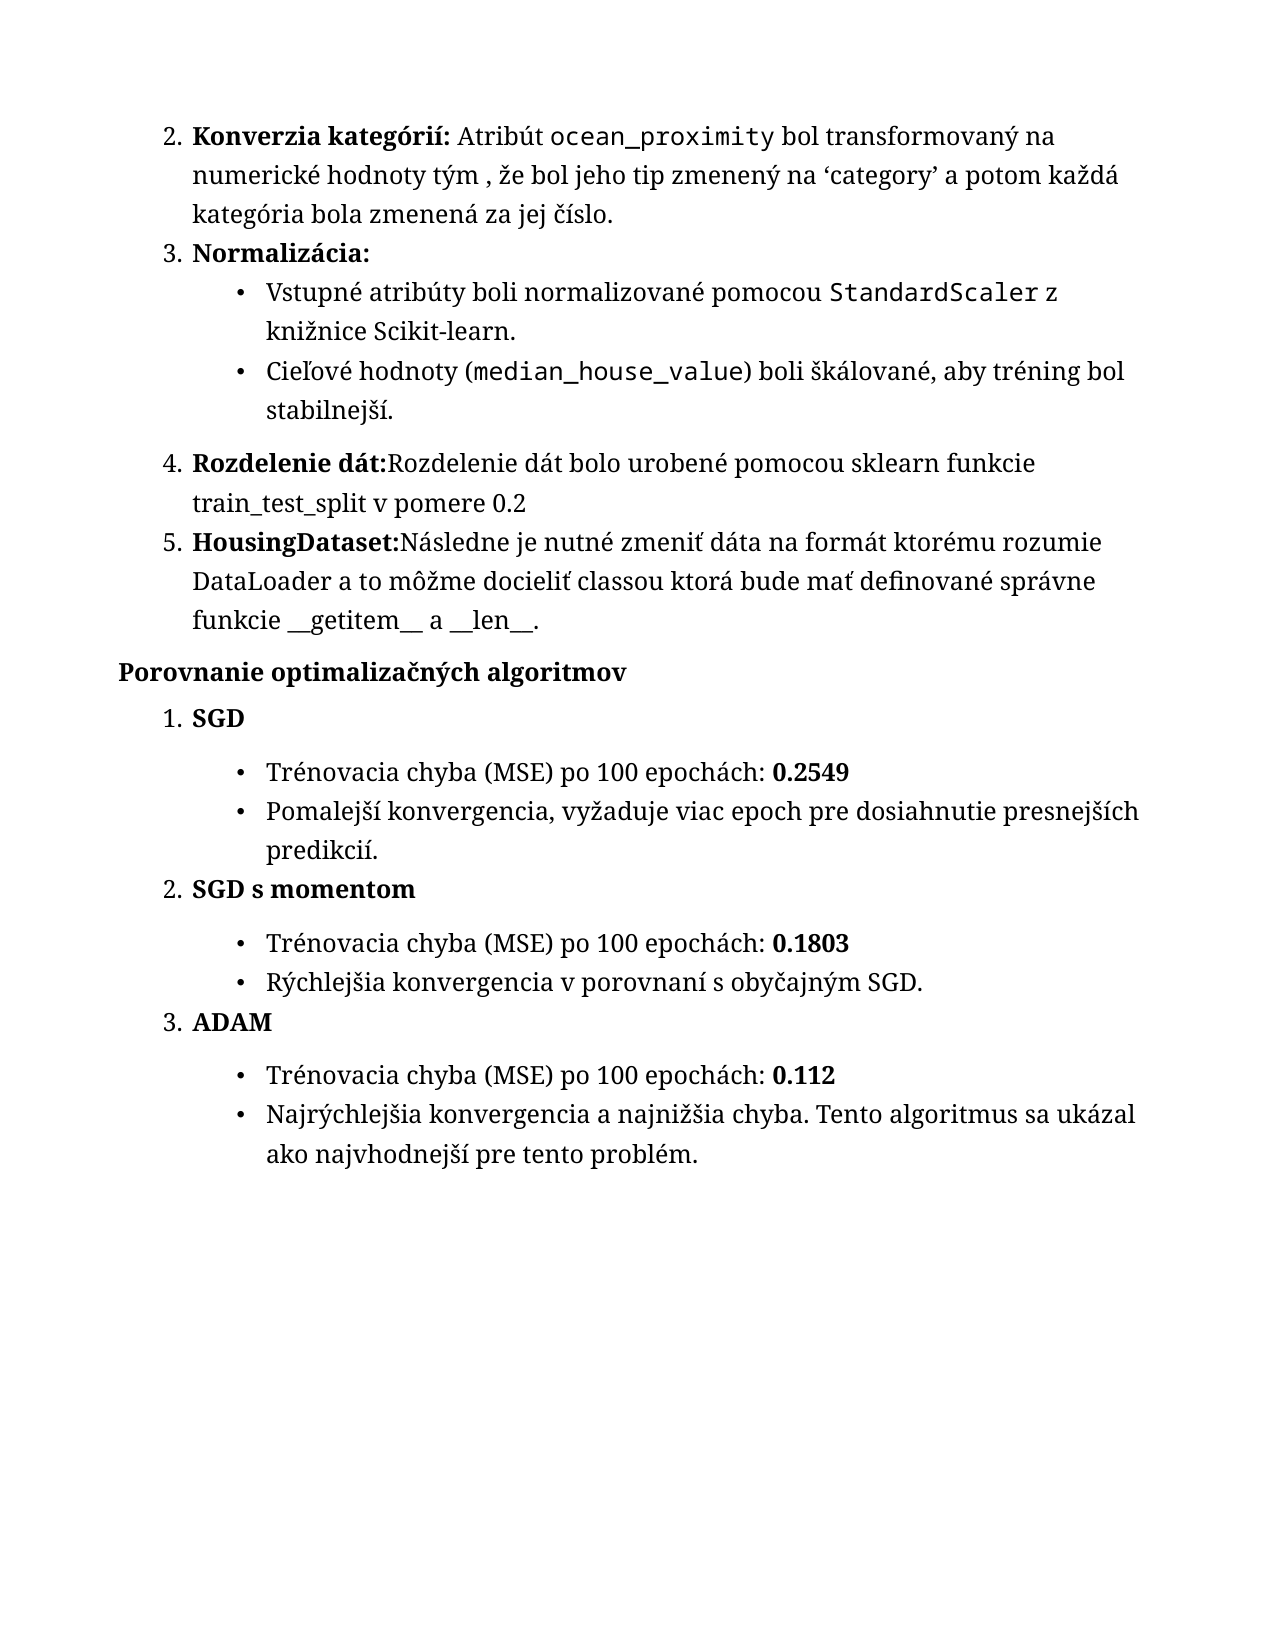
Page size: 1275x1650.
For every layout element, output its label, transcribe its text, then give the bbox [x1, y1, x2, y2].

list Najrýchlejšia konvergencia a najnižšia chyba. Tento algoritmus sa ukázal ako najvhodnejší pre tento problém. [236, 1097, 1157, 1170]
list SGD [162, 701, 1157, 735]
list SGD s momentom [162, 872, 1157, 906]
list HousingDataset:Následne je nutné zmeniť dáta na formát ktorému rozumie DataLoader a to môžme docieliť classou ktorá bude mať definované správne funkcie __getitem__ a __len__. [162, 524, 1157, 637]
list Rýchlejšia konvergencia v porovnaní s obyčajným SGD. [236, 965, 1157, 999]
list Pomalejší konvergencia, vyžaduje viac epoch pre dosiahnutie presnejších predikcií. [236, 794, 1157, 867]
list Normalizácia: [162, 236, 1157, 270]
list Trénovacia chyba (MSE) po 100 epochách: 0.112 [236, 1058, 1157, 1092]
list Konverzia kategórií: Atribút ocean_proximity bol transformovaný na numerické hodnoty tým , že bol jeho tip zmenený na ‘category’ a potom každá kategória bola zmenená za jej číslo. [162, 118, 1157, 231]
list Cieľové hodnoty (median_house_value) boli škálované, aby tréning bol stabilnejší. [236, 353, 1157, 426]
subtitle Porovnanie optimalizačných algoritmov [118, 654, 1157, 688]
list Trénovacia chyba (MSE) po 100 epochách: 0.1803 [236, 926, 1157, 960]
list Trénovacia chyba (MSE) po 100 epochách: 0.2549 [236, 755, 1157, 789]
list ADAM [162, 1004, 1157, 1038]
list Vstupné atribúty boli normalizované pomocou StandardScaler z knižnice Scikit-learn. [236, 275, 1157, 348]
list Rozdelenie dát:Rozdelenie dát bolo urobené pomocou sklearn funkcie train_test_split v pomere 0.2 [162, 446, 1157, 519]
